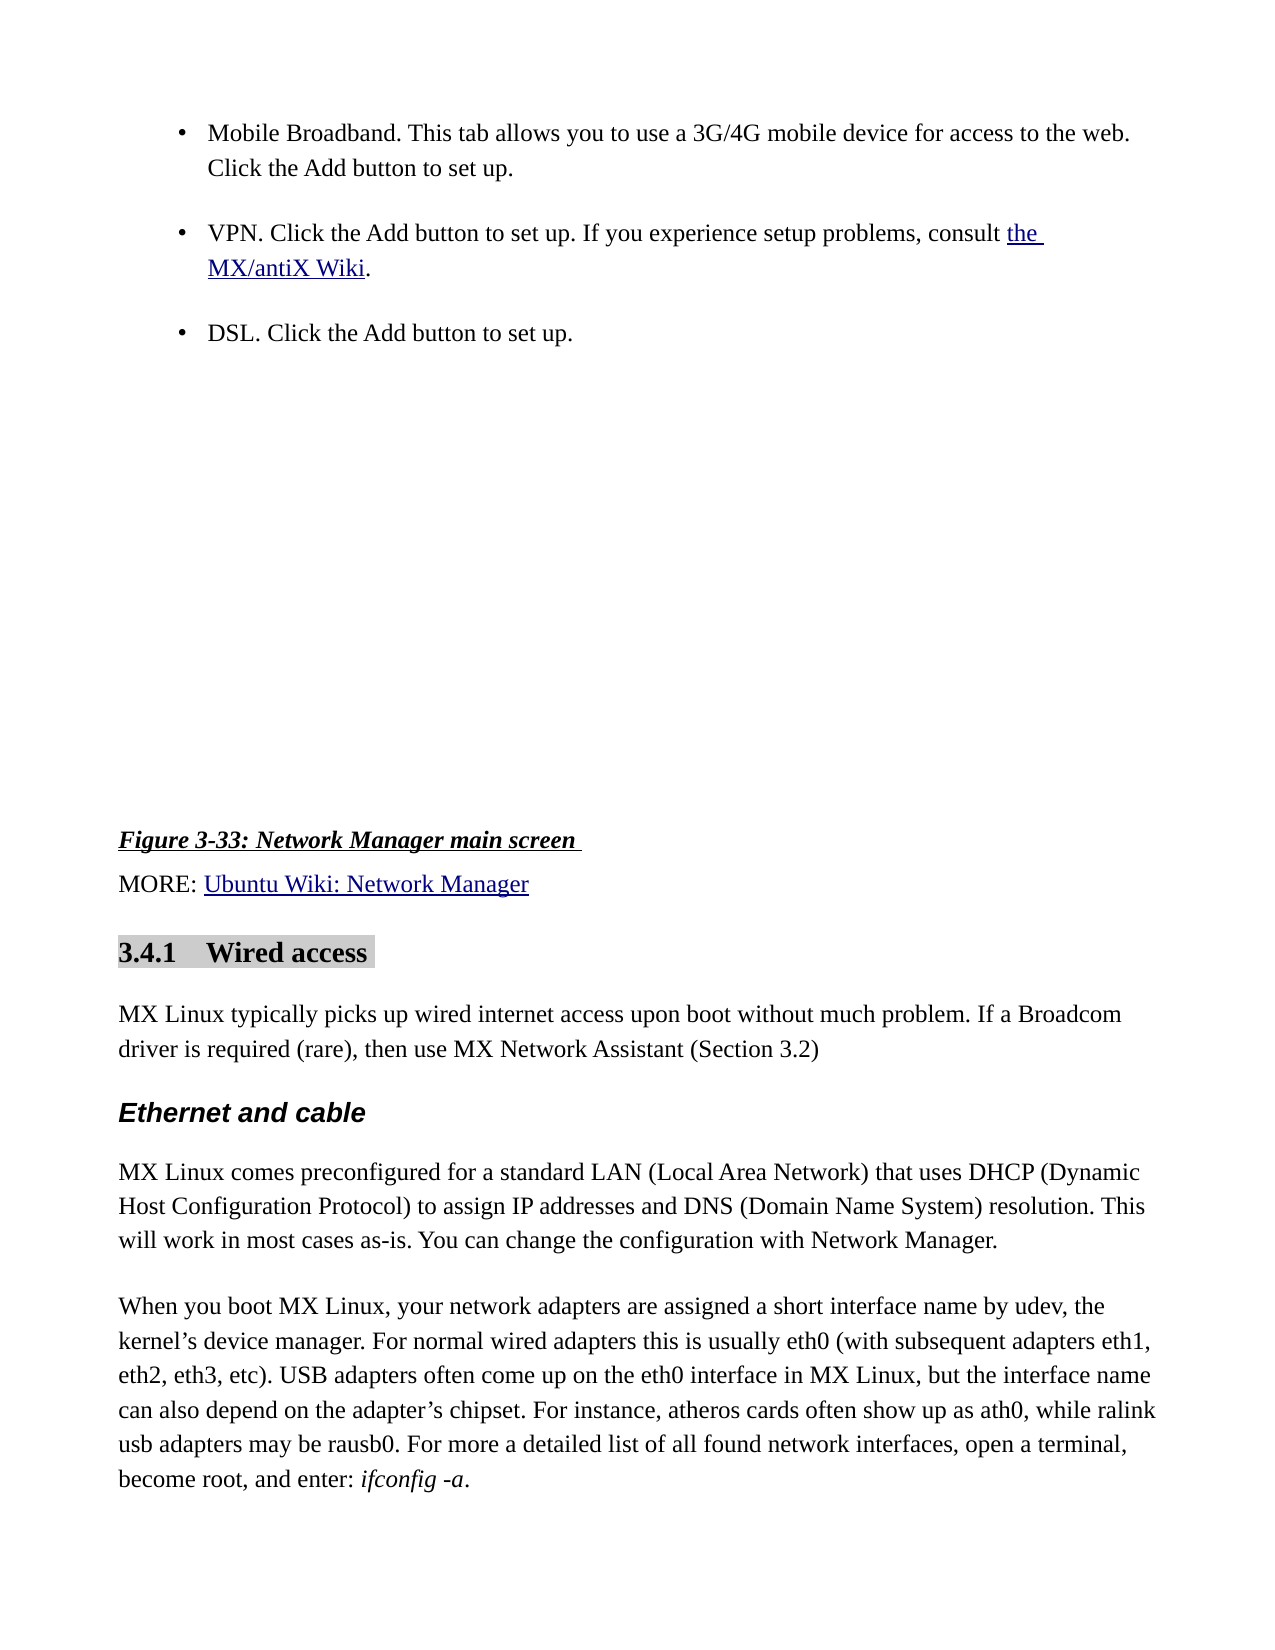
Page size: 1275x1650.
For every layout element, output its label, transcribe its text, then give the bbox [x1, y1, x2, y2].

subtitle 3.4.1 Wired access [375, 935, 1138, 968]
text When you boot MX Linux, your network adapters are assigned a short interface name by udev, the kernel’s device manager. For normal wired adapters this is usually eth0 (with subsequent adapters eth1, eth2, eth3, etc). USB adapters often come up on the eth0 interface in MX Linux, but the interface name can also depend on the adapter’s chipset. For instance, atheros cards often show up as ath0, while ralink usb adapters may be rausb0. For more a detailed list of all found network interfaces, open a terminal, become root, and enter: ifconfig -a. [118, 1291, 1157, 1492]
list Mobile Broadband. This tab allows you to use a 3G/4G mobile device for access to the web. Click the Add button to set up. [178, 118, 1141, 181]
text MX Linux typically picks up wired internet access upon boot without much problem. If a Broadcom driver is required (rare), then use MX Network Assistant (Section 3.2) [118, 999, 1157, 1063]
text Figure 3-33: Network Manager main screen [118, 825, 1157, 853]
text MORE: Ubuntu Wiki: Network Manager [118, 869, 1157, 898]
subtitle Ethernet and cable [118, 1097, 1157, 1128]
text MX Linux comes preconfigured for a standard LAN (Local Area Network) that uses DHCP (Dynamic Host Configuration Protocol) to assign IP addresses and DNS (Domain Name System) resolution. This will work in most cases as-is. You can change the configuration with Network Manager. [118, 1157, 1157, 1254]
list DSL. Click the Add button to set up. [178, 318, 1141, 347]
list VPN. Click the Add button to set up. If you experience setup problems, consult the MX/antiX Wiki. [178, 218, 1141, 282]
